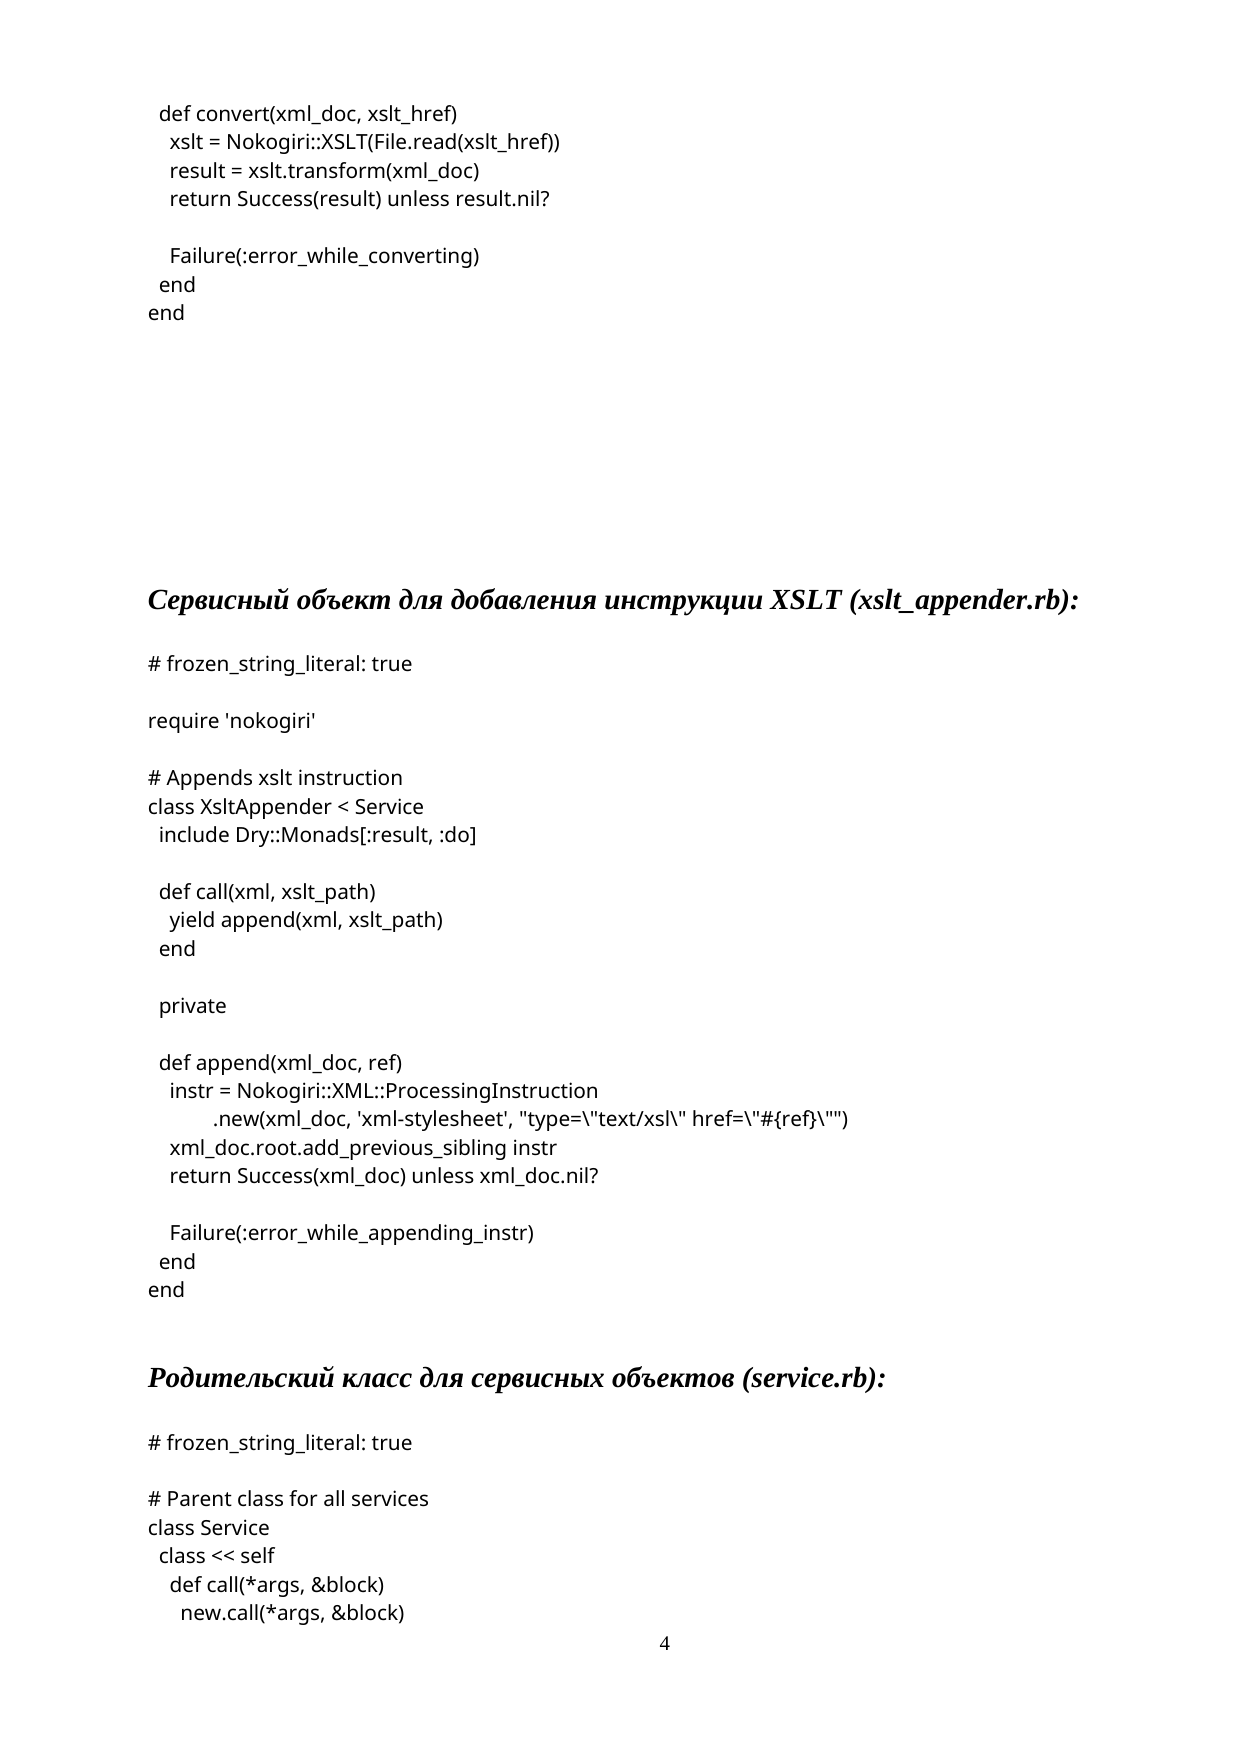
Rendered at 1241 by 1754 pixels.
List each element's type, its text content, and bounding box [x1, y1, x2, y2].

text class Service [148, 1513, 1181, 1541]
text def convert(xml_doc, xslt_href) [148, 99, 1181, 127]
text return Success(result) unless result.nil? [148, 184, 1181, 213]
text .new(xml_doc, 'xml-stylesheet', "type=\"text/xsl\" href=\"#{ref}\"") [148, 1104, 1181, 1133]
text class XsltAppender < Service [148, 792, 1181, 820]
text def call(*args, &block) [148, 1570, 1181, 1598]
text class << self [148, 1541, 1181, 1570]
text yield append(xml, xslt_path) [148, 906, 1181, 934]
text Сервисный объект для добавления инструкции XSLT (xslt_appender.rb): [148, 582, 1181, 616]
text Failure(:error_while_appending_instr) [148, 1218, 1181, 1247]
text # Parent class for all services [148, 1484, 1181, 1513]
text new.call(*args, &block) [148, 1598, 1181, 1627]
text require 'nokogiri' [148, 706, 1181, 735]
text def call(xml, xslt_path) [148, 877, 1181, 906]
text xslt = Nokogiri::XSLT(File.read(xslt_href)) [148, 127, 1181, 156]
text xml_doc.root.add_previous_sibling instr [148, 1133, 1181, 1161]
text end [148, 298, 1181, 327]
text return Success(xml_doc) unless xml_doc.nil? [148, 1161, 1181, 1190]
text end [148, 1247, 1181, 1275]
text end [148, 1275, 1181, 1304]
text result = xslt.transform(xml_doc) [148, 156, 1181, 184]
text end [148, 270, 1181, 298]
text private [148, 991, 1181, 1019]
text include Dry::Monads[:result, :do] [148, 820, 1181, 849]
text instr = Nokogiri::XML::ProcessingInstruction [148, 1076, 1181, 1104]
text Родительский класс для сервисных объектов (service.rb): [148, 1361, 1181, 1394]
text # Appends xslt instruction [148, 763, 1181, 792]
text end [148, 934, 1181, 962]
text def append(xml_doc, ref) [148, 1048, 1181, 1076]
text Failure(:error_while_converting) [148, 241, 1181, 270]
text # frozen_string_literal: true [148, 1428, 1181, 1456]
text # frozen_string_literal: true [148, 649, 1181, 678]
